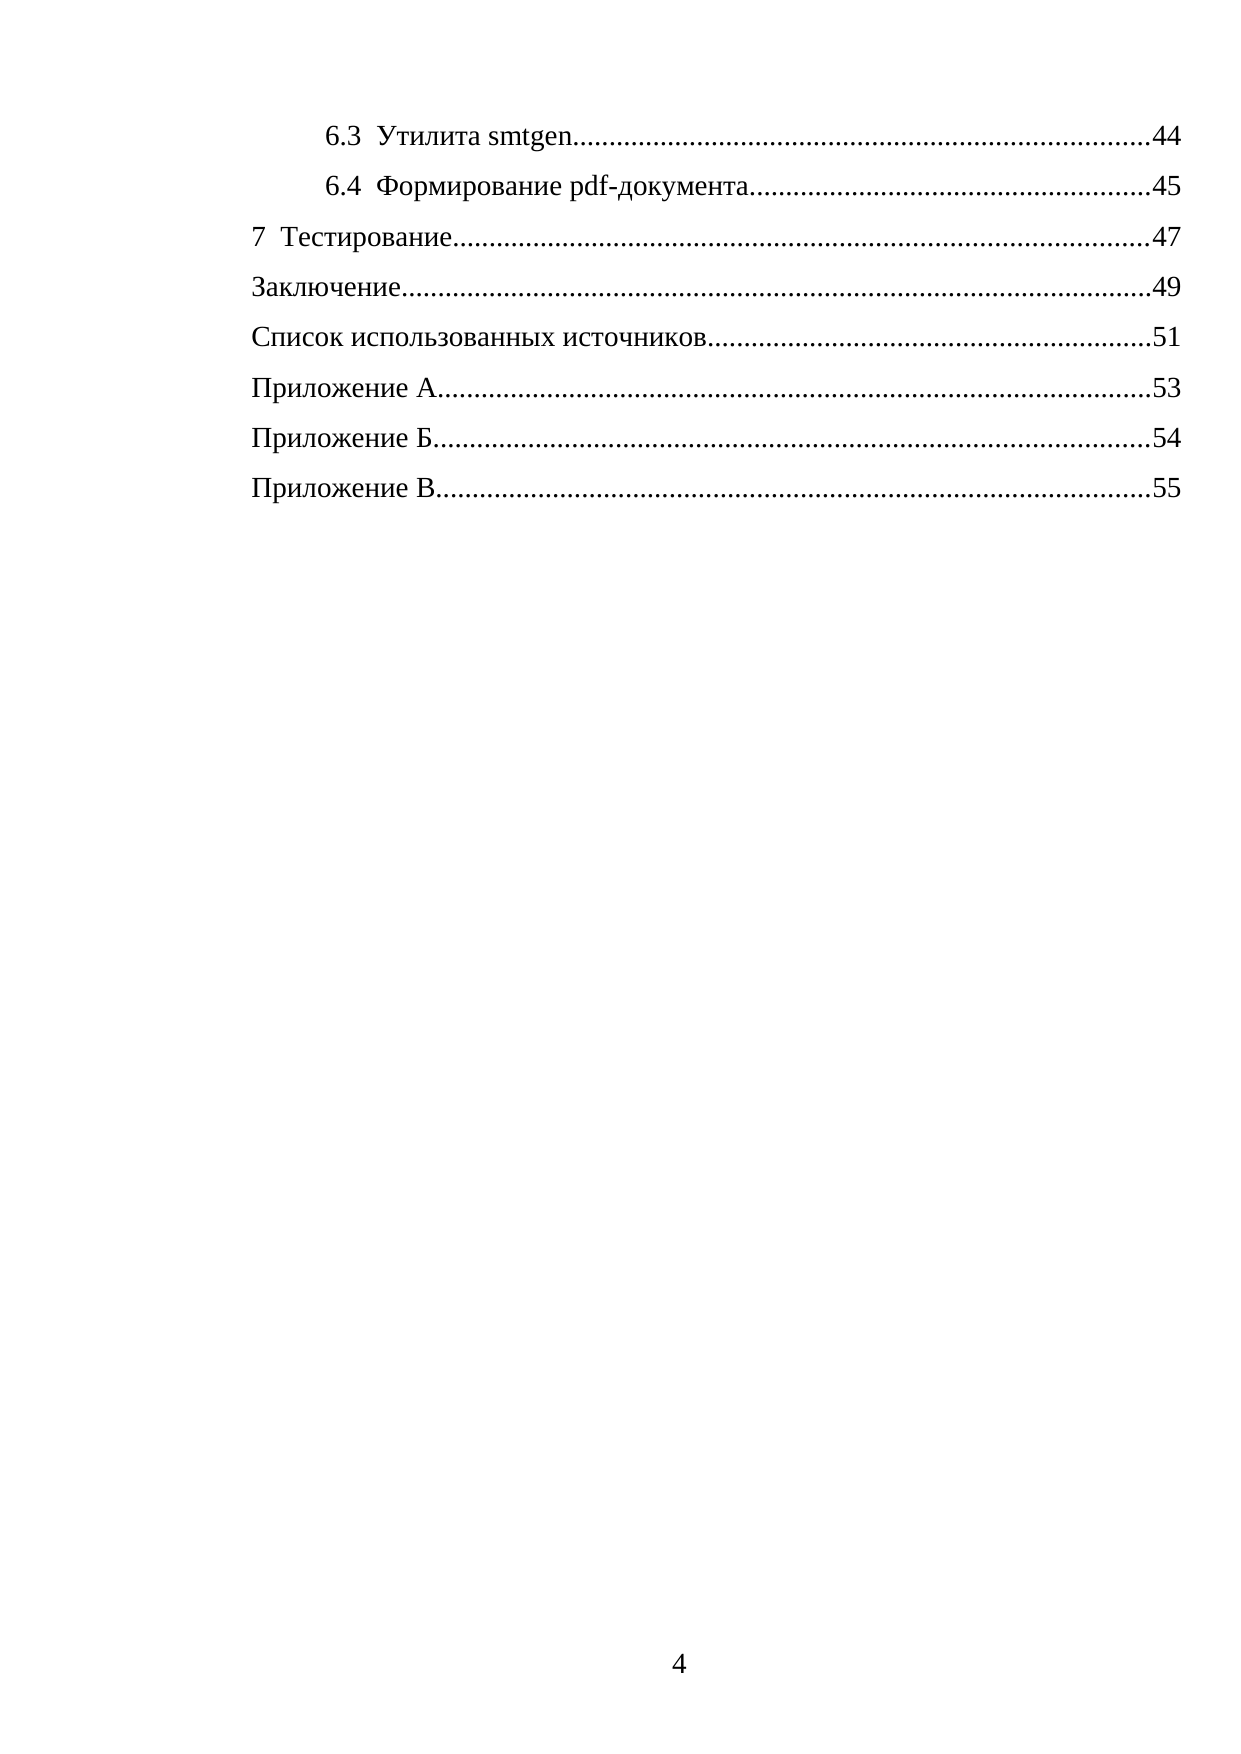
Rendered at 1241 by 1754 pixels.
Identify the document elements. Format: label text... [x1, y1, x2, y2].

text 7 Тестирование 47 [177, 219, 1181, 252]
text Приложение В 55 [177, 470, 1181, 504]
text Список использованных источников 51 [177, 319, 1181, 353]
text Заключение 49 [177, 269, 1181, 303]
text 6.3 Утилита smtgen 44 [177, 118, 1181, 152]
text Приложение А 53 [177, 370, 1181, 403]
text Приложение Б 54 [177, 420, 1181, 453]
text 6.4 Формирование pdf-документа 45 [177, 168, 1181, 202]
